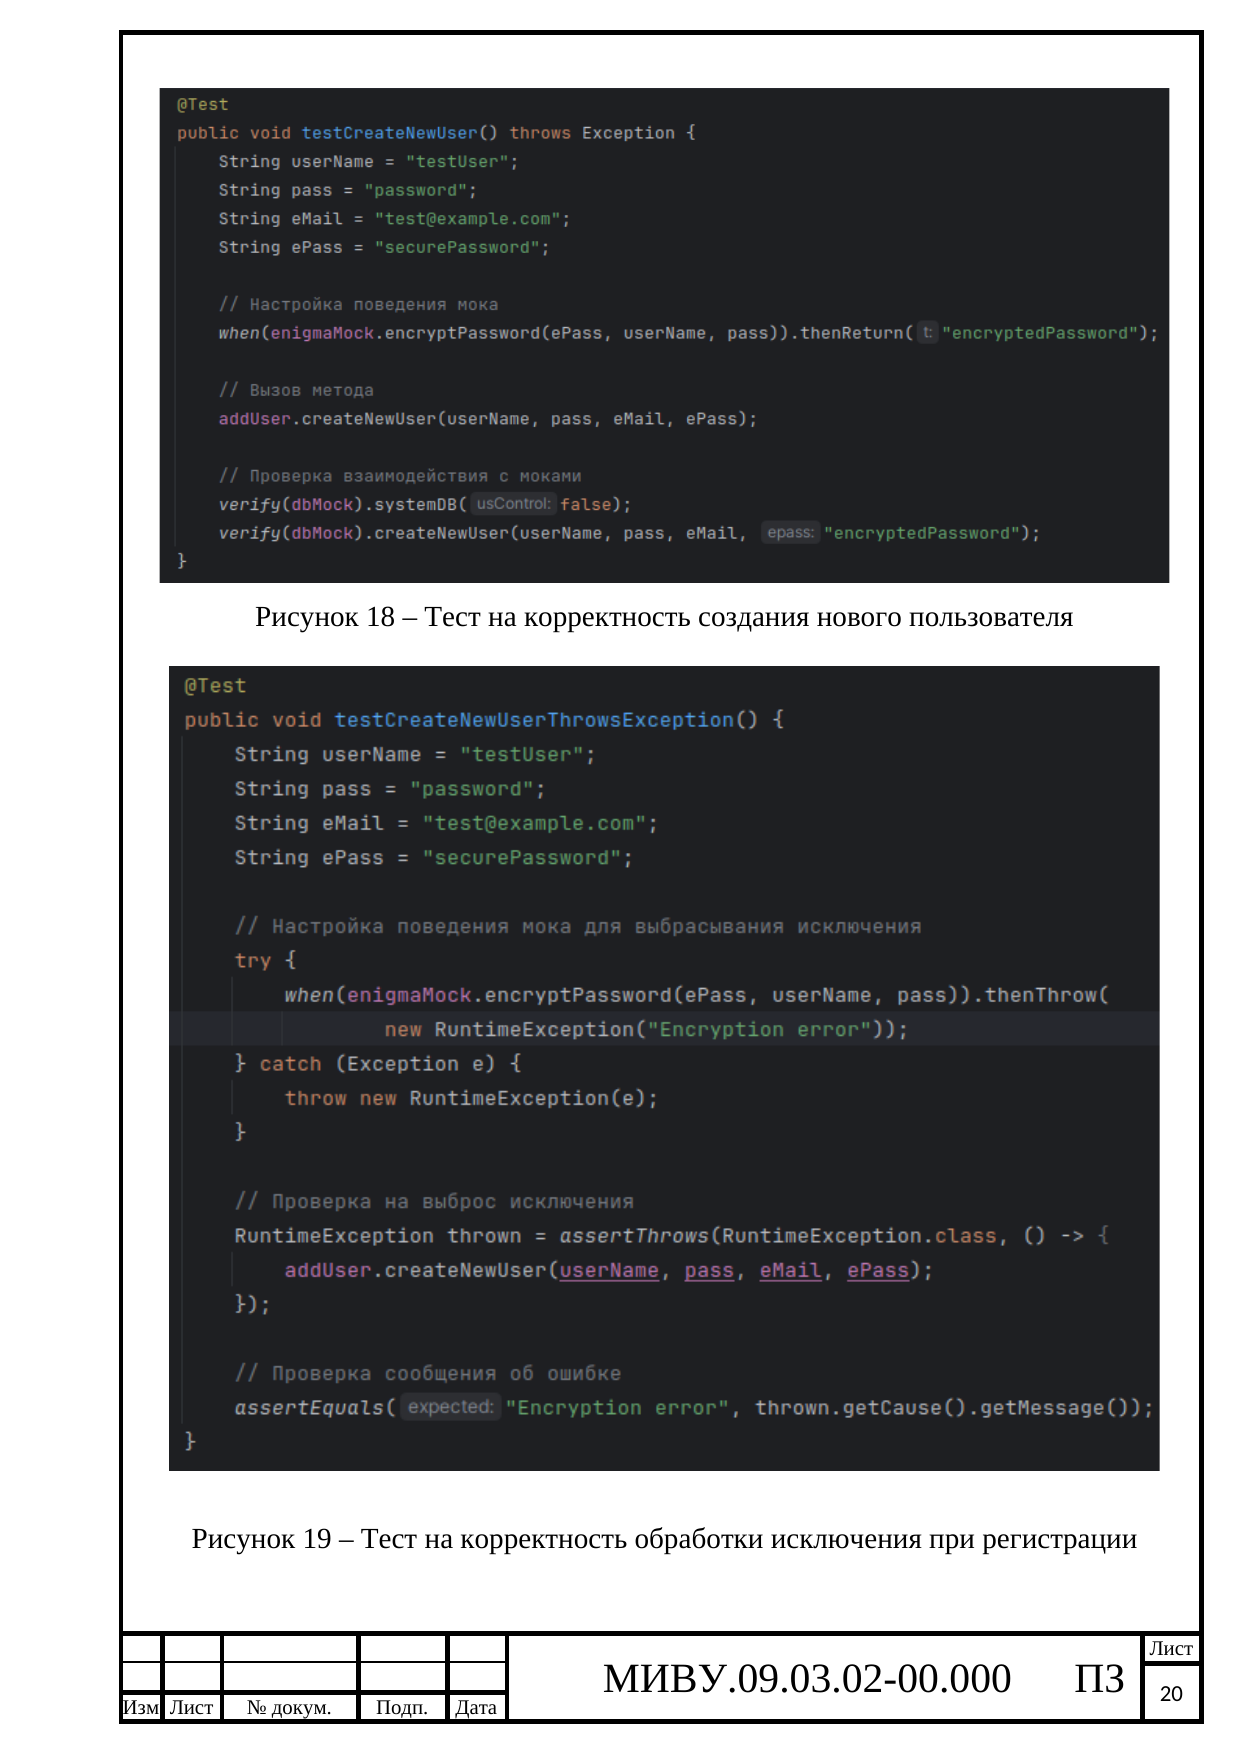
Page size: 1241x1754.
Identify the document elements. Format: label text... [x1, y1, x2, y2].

picture [169, 666, 1160, 1471]
text Рисунок 18 – Тест на корректность создания нового пользователя [159, 583, 1169, 633]
text Рисунок 19 – Тест на корректность обработки исключения при регистрации [159, 666, 1169, 1555]
picture [159, 88, 1170, 583]
